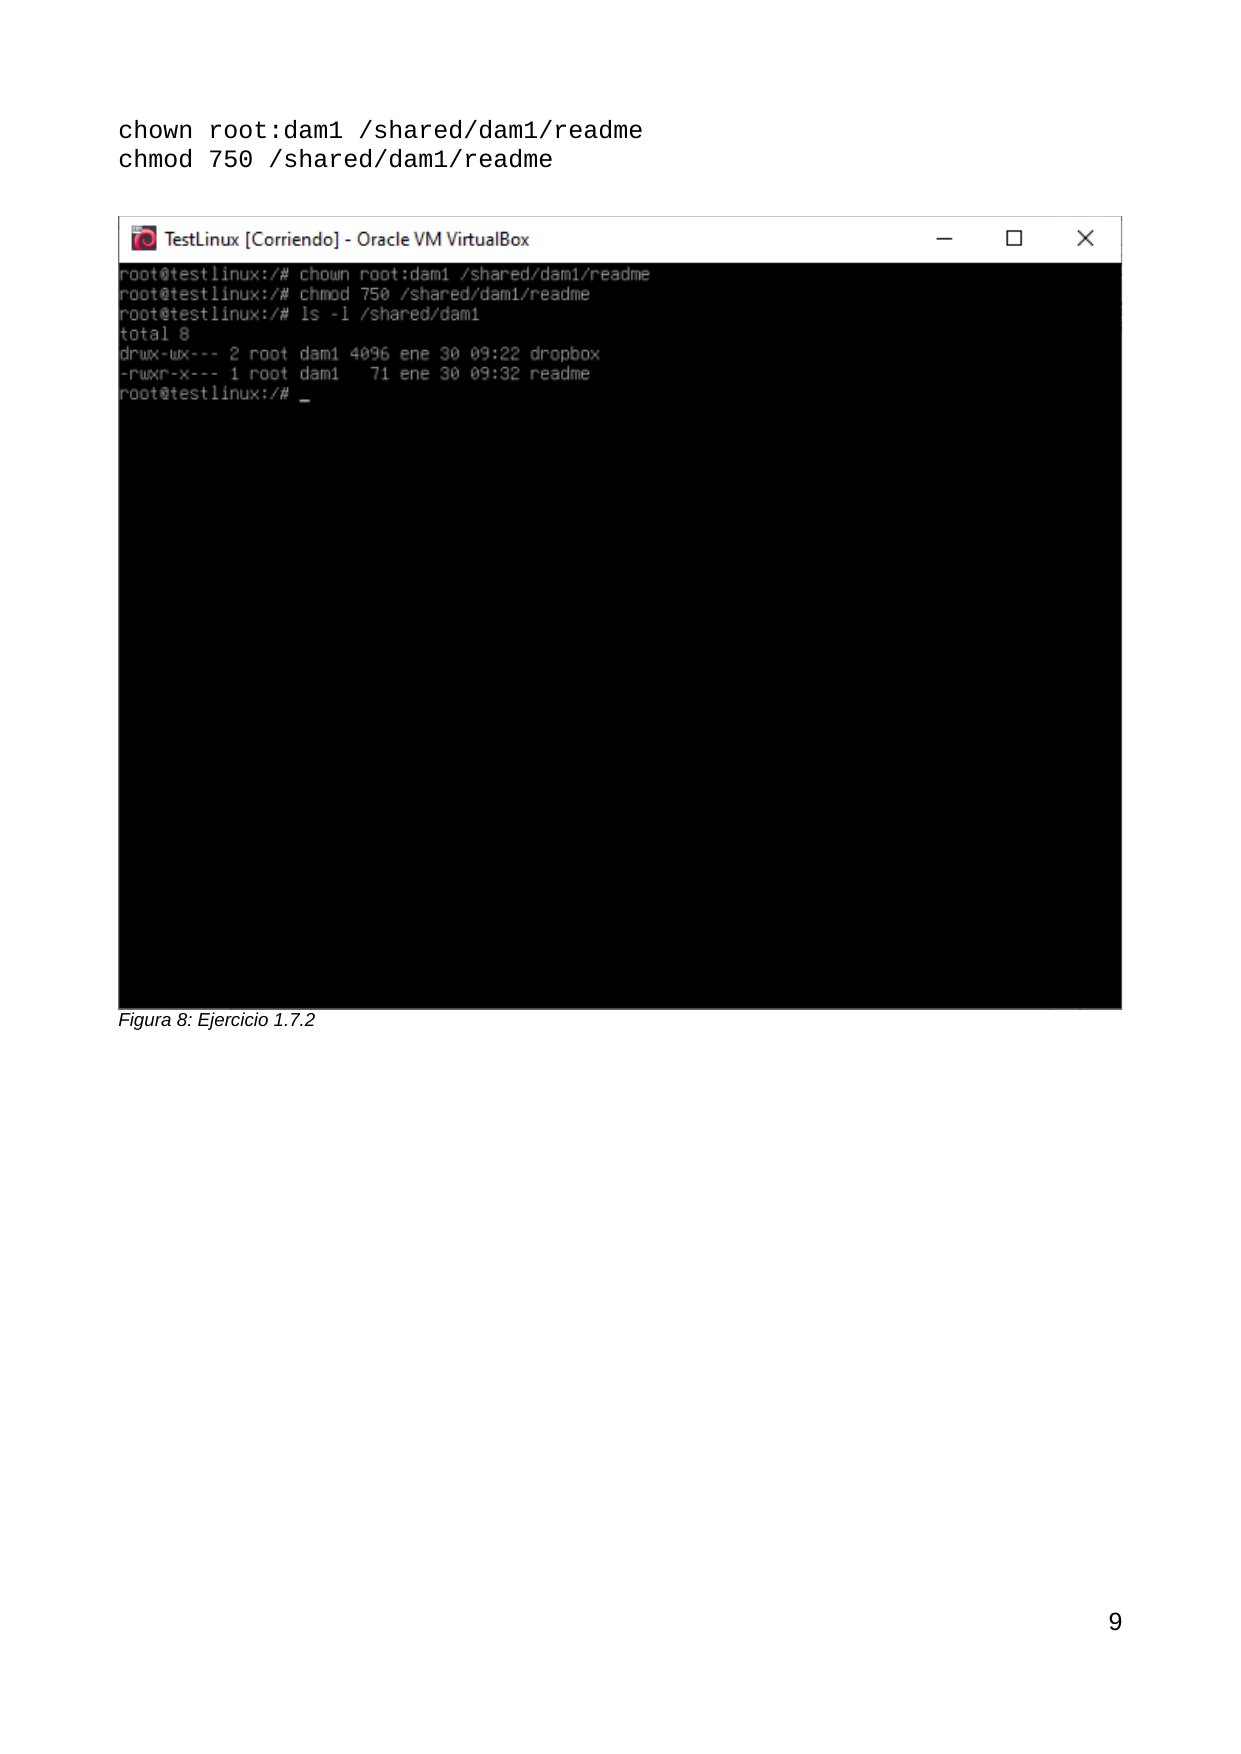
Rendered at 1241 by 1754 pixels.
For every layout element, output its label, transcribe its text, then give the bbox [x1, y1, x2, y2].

text chown root:dam1 /shared/dam1/readme [118, 118, 1122, 146]
picture [118, 216, 1123, 1010]
text chmod 750 /shared/dam1/readme [118, 146, 1122, 175]
text Figura 8: Ejercicio 1.7.2 [118, 1010, 1122, 1031]
